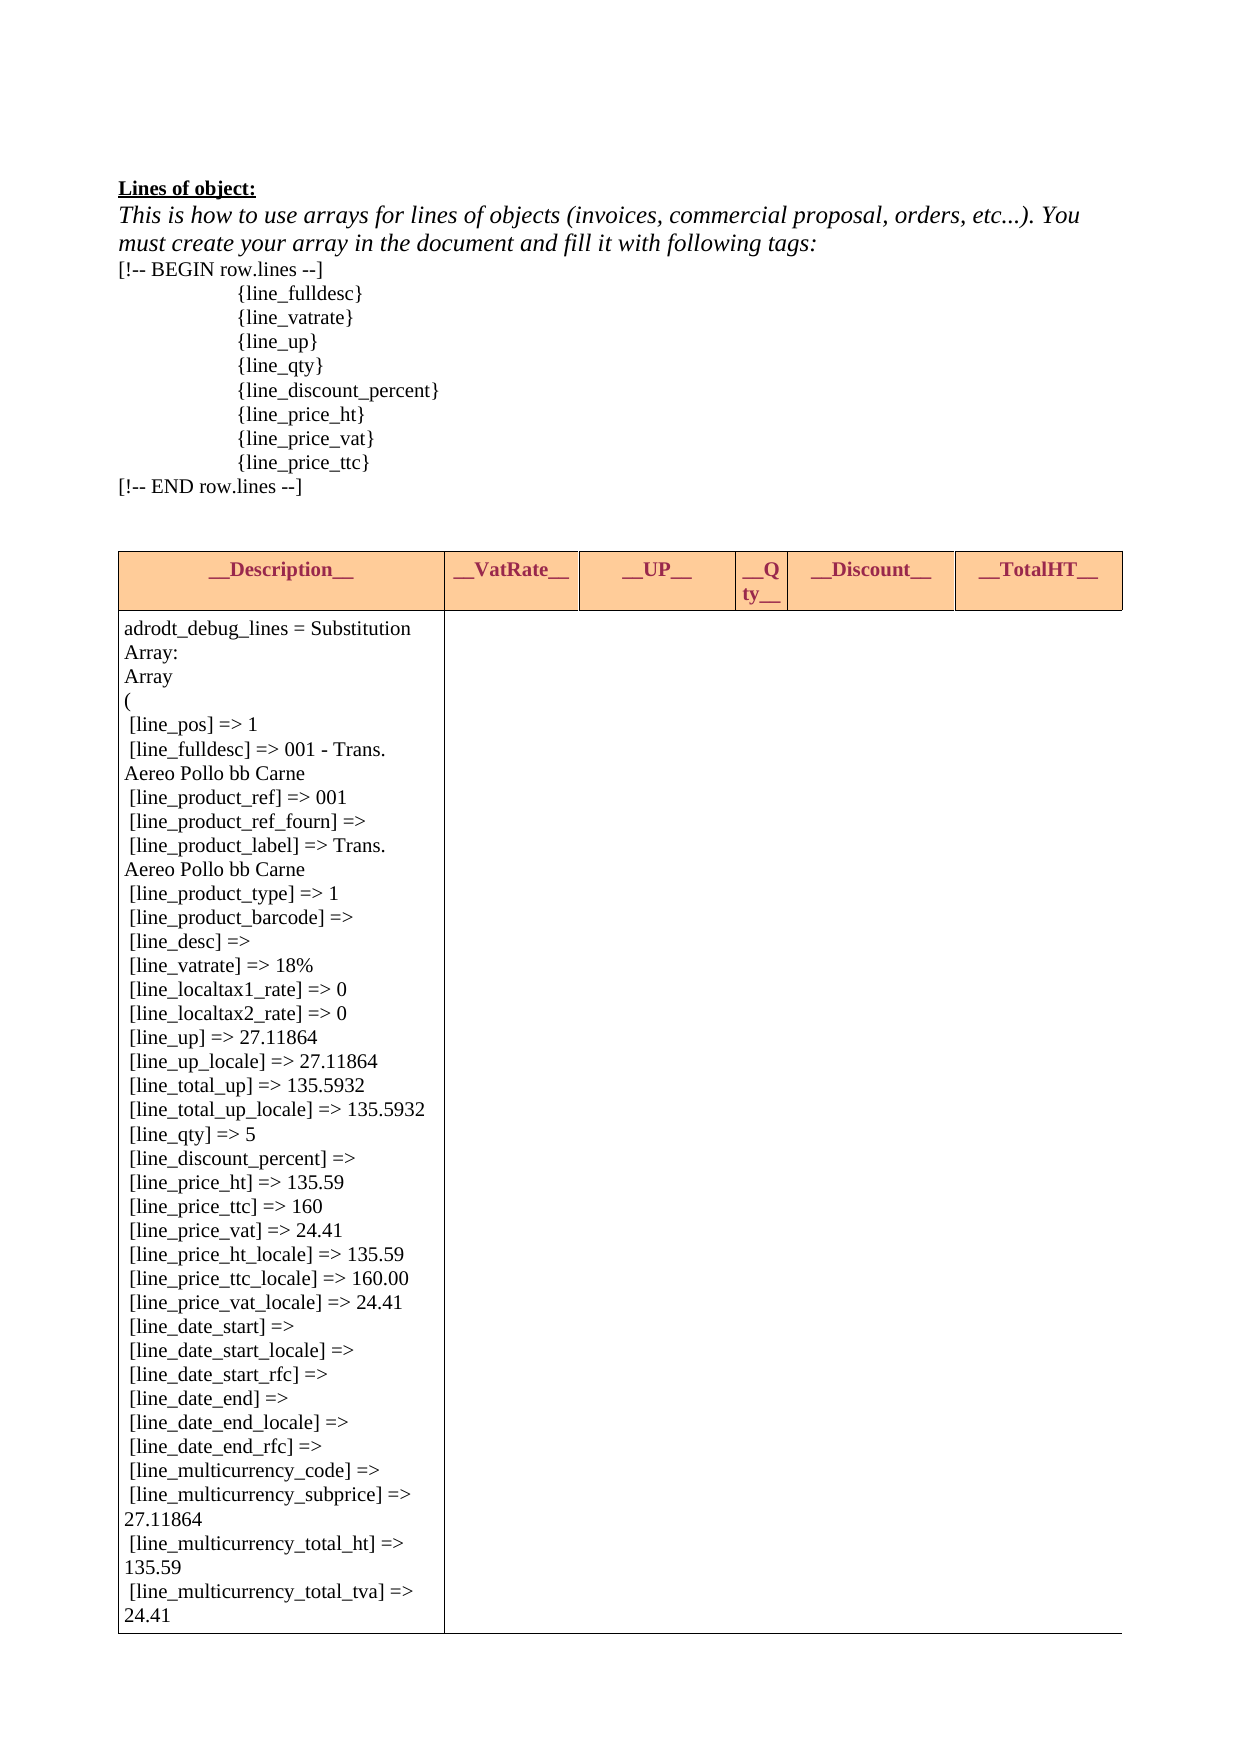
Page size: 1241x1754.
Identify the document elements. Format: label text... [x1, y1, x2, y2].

table_header __Discount__ [788, 552, 954, 610]
text {line_price_ttc} [118, 450, 1122, 474]
table_header __VatRate__ [445, 552, 578, 610]
text {line_qty} [118, 353, 1122, 377]
text {line_fulldesc} [118, 281, 1122, 305]
text {line_price_ht} [118, 402, 1122, 426]
text {line_vatrate} [118, 305, 1122, 329]
text This is how to use arrays for lines of objects (invoices, commercial proposal, orders, etc...). You must create your array in the document and fill it with following tags: [118, 200, 1122, 257]
table_cell adrodt_debug_lines = Substitution Array: Array ( [line_pos] => 1 [line_fulldesc] => 001 - Trans. Aereo Pollo bb Carne [line_product_ref] => 001 [line_product_ref_fourn] => [line_product_label] => Trans. Aereo Pollo bb Carne [line_product_type] => 1 [line_product_barcode] => [line_desc] => [line_vatrate] => 18% [line_localtax1_rate] => 0 [line_localtax2_rate] => 0 [line_up] => 27.11864 [line_up_locale] => 27.11864 [line_total_up] => 135.5932 [line_total_up_locale] => 135.5932 [line_qty] => 5 [line_discount_percent] => [line_price_ht] => 135.59 [line_price_ttc] => 160 [line_price_vat] => 24.41 [line_price_ht_locale] => 135.59 [line_price_ttc_locale] => 160.00 [line_price_vat_locale] => 24.41 [line_date_start] => [line_date_start_locale] => [line_date_start_rfc] => [line_date_end] => [line_date_end_locale] => [line_date_end_rfc] => [line_multicurrency_code] => [line_multicurrency_subprice] => 27.11864 [line_multicurrency_total_ht] => 135.59 [line_multicurrency_total_tva] => 24.41 [119, 611, 444, 1633]
text {line_price_vat} [118, 426, 1122, 450]
text [!-- BEGIN row.lines --] [118, 257, 1122, 281]
text Lines of object: [118, 176, 1122, 200]
table_header __TotalHT__ [956, 552, 1122, 610]
table_header __UP__ [580, 552, 735, 610]
text {line_up} [118, 329, 1122, 353]
table_header __Description__ [119, 552, 444, 610]
text [!-- END row.lines --] [118, 474, 1122, 498]
table_header __Qty__ [736, 552, 787, 610]
text {line_discount_percent} [118, 377, 1122, 402]
